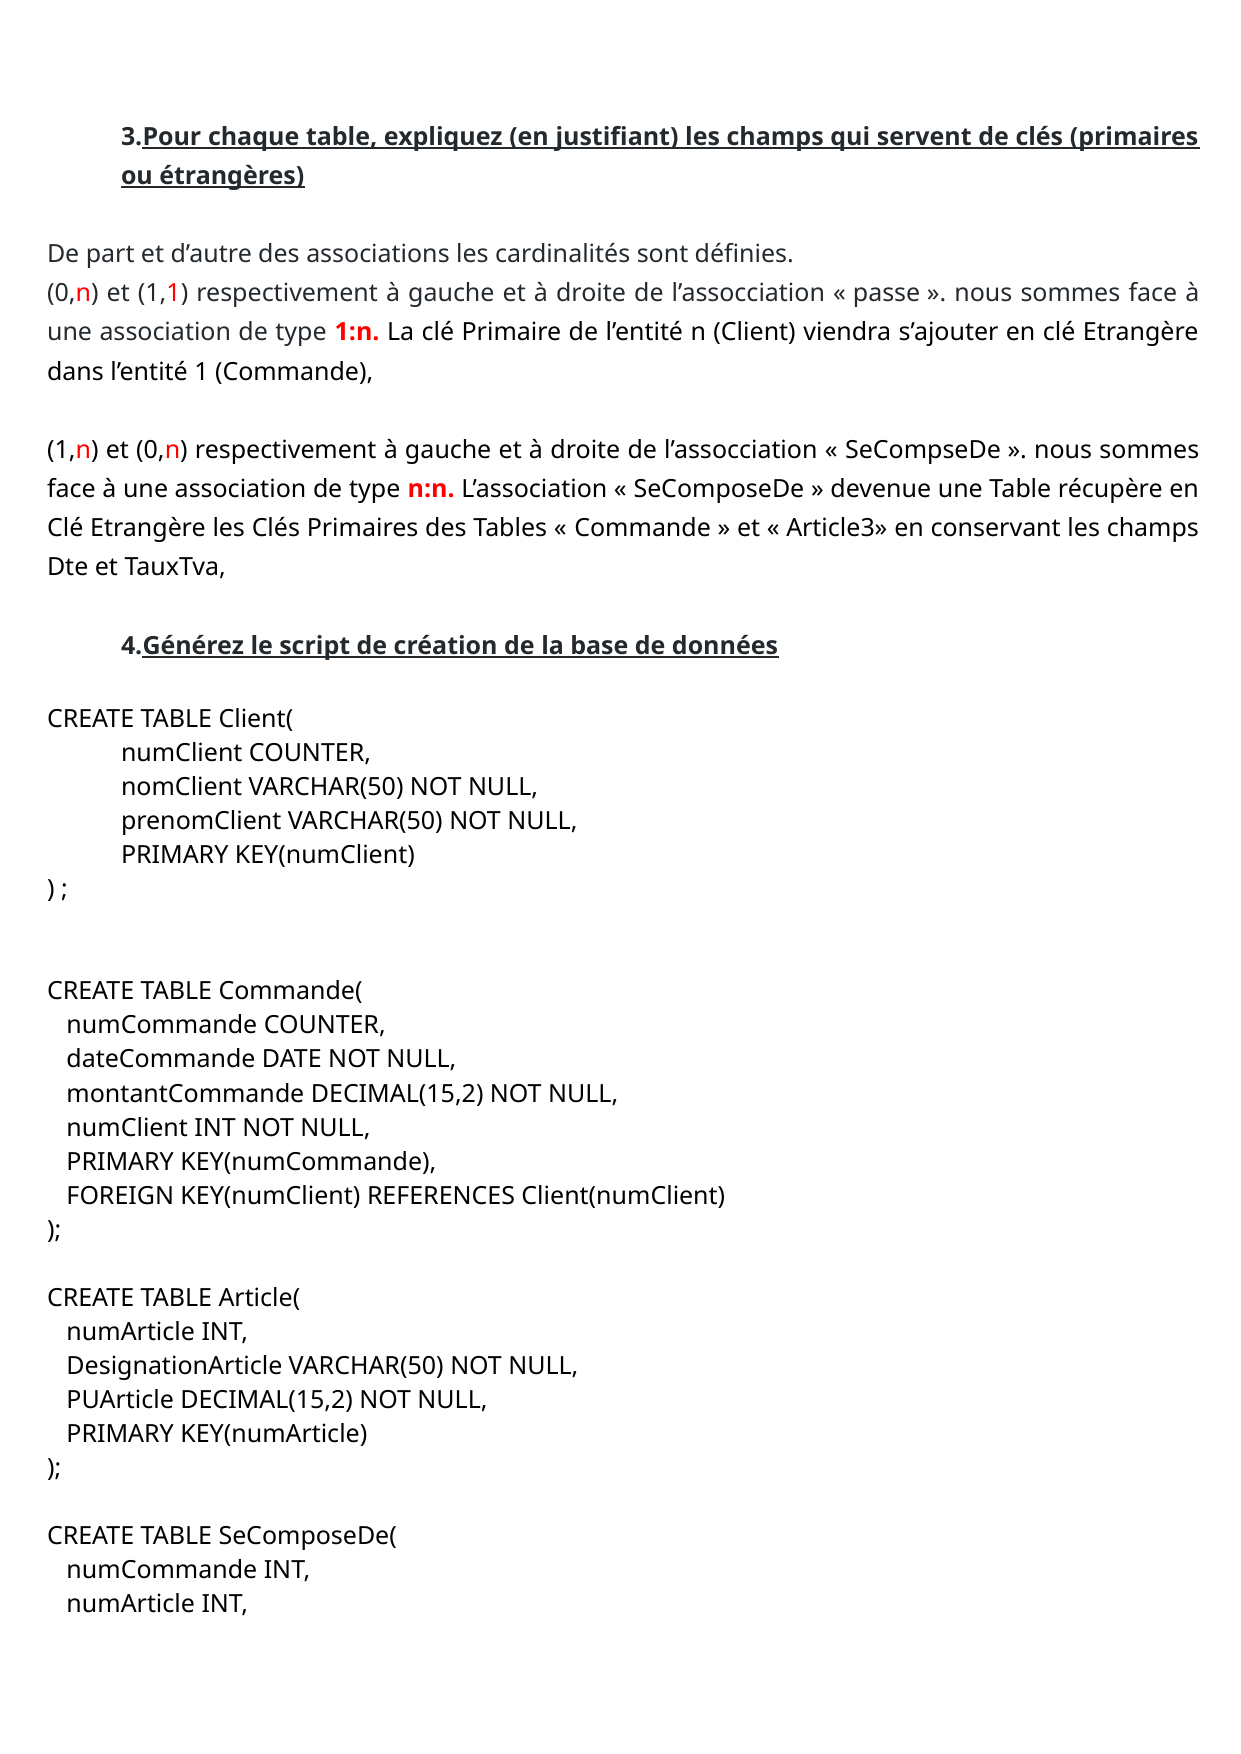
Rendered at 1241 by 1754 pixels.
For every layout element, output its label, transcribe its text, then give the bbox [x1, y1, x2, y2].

text numCommande COUNTER, [47, 1007, 1199, 1041]
text CREATE TABLE Commande( [47, 973, 1199, 1007]
text numArticle INT, [47, 1314, 1199, 1348]
text ); [47, 1450, 1199, 1484]
text numArticle INT, [47, 1586, 1199, 1620]
text CREATE TABLE Client( [47, 701, 1199, 734]
text PUArticle DECIMAL(15,2) NOT NULL, [47, 1382, 1199, 1416]
text CREATE TABLE SeComposeDe( [47, 1518, 1199, 1552]
text (0,n) et (1,1) respectivement à gauche et à droite de l’assocciation « passe ». nous sommes face à une association de type 1:n. La clé Primaire de l’entité n (Client) viendra s’ajouter en clé Etrangère dans l’entité 1 (Commande), [47, 275, 1199, 387]
text numCommande INT, [47, 1552, 1199, 1586]
text PRIMARY KEY(numClient) [47, 837, 1199, 871]
text DesignationArticle VARCHAR(50) NOT NULL, [47, 1348, 1199, 1382]
text CREATE TABLE Article( [47, 1279, 1199, 1314]
text ); [47, 1211, 1199, 1246]
text montantCommande DECIMAL(15,2) NOT NULL, [47, 1075, 1199, 1109]
text FOREIGN KEY(numClient) REFERENCES Client(numClient) [47, 1177, 1199, 1211]
text numClient INT NOT NULL, [47, 1109, 1199, 1143]
text prenomClient VARCHAR(50) NOT NULL, [47, 803, 1199, 837]
text PRIMARY KEY(numCommande), [47, 1143, 1199, 1177]
text (1,n) et (0,n) respectivement à gauche et à droite de l’assocciation « SeCompseDe ». nous sommes face à une association de type n:n. L’association « SeComposeDe » devenue une Table récupère en Clé Etrangère les Clés Primaires des Tables « Commande » et « Article3» en conservant les champs Dte et TauxTva, [47, 431, 1199, 583]
list Générez le script de création de la base de données [47, 627, 1199, 661]
list Pour chaque table, expliquez (en justifiant) les champs qui servent de clés (primaires ou étrangères) [47, 118, 1199, 191]
text ) ; [47, 871, 1199, 905]
text PRIMARY KEY(numArticle) [47, 1416, 1199, 1450]
text dateCommande DATE NOT NULL, [47, 1041, 1199, 1075]
text numClient COUNTER, [47, 734, 1199, 769]
text nomClient VARCHAR(50) NOT NULL, [47, 769, 1199, 803]
text De part et d’autre des associations les cardinalités sont définies. [47, 236, 1199, 270]
